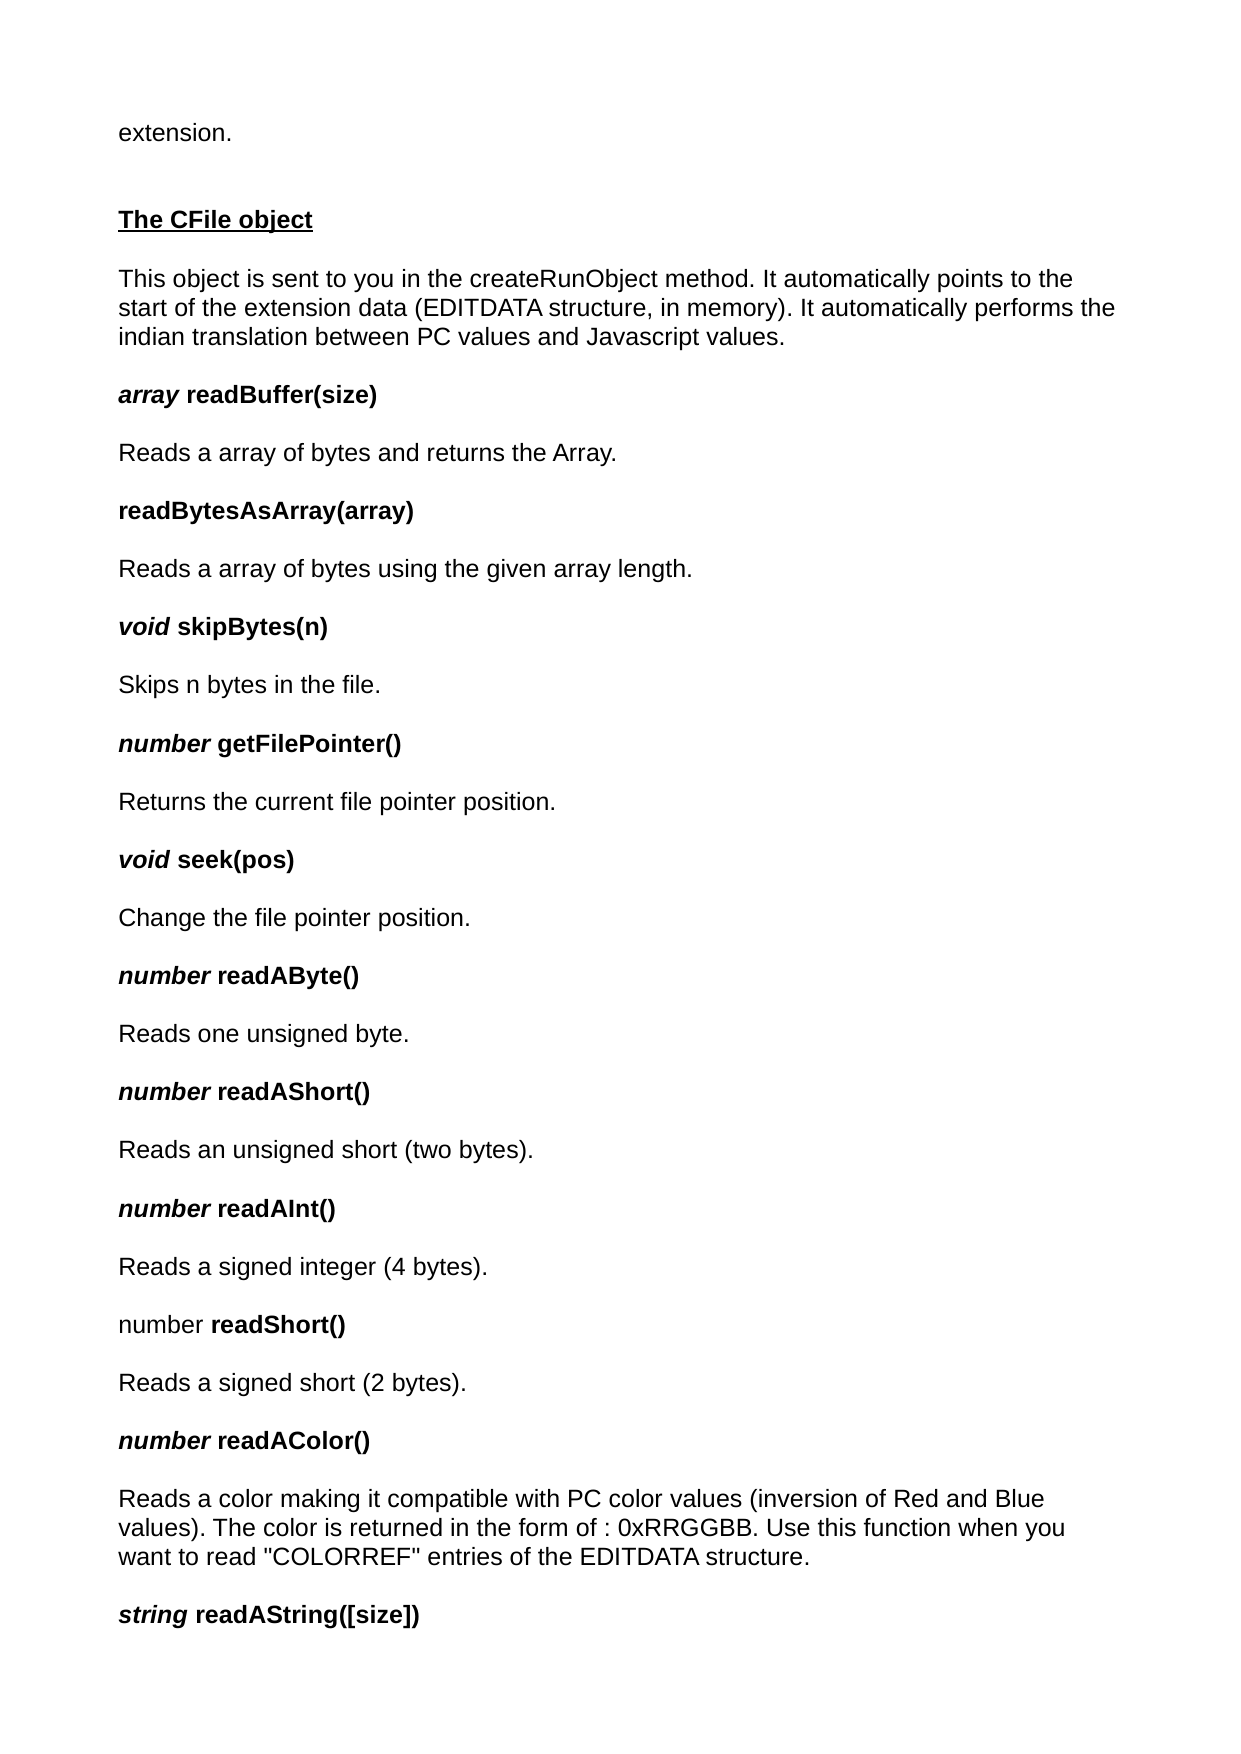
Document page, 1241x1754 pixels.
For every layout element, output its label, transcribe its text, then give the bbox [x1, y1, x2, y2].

text Reads a signed short (2 bytes). [118, 1368, 1122, 1397]
text Returns the current file pointer position. [118, 787, 1122, 816]
text number getFilePointer() [118, 728, 1122, 757]
text void skipBytes(n) [118, 612, 1122, 641]
text Reads an unsigned short (two bytes). [118, 1135, 1122, 1164]
text Reads a signed integer (4 bytes). [118, 1252, 1122, 1281]
text void seek(pos) [118, 845, 1122, 874]
text Reads a array of bytes using the given array length. [118, 554, 1122, 583]
text Reads a color making it compatible with PC color values (inversion of Red and Blue values). The color is returned in the form of : 0xRRGGBB. Use this function when you want to read "COLORREF" entries of the EDITDATA structure. [118, 1484, 1122, 1571]
text number readShort() [118, 1310, 1122, 1339]
text extension. [118, 118, 1122, 147]
text Skips n bytes in the file. [118, 670, 1122, 699]
text This object is sent to you in the createRunObject method. It automatically points to the start of the extension data (EDITDATA structure, in memory). It automatically performs the indian translation between PC values and Javascript values. [118, 263, 1122, 351]
text string readAString([size]) [118, 1600, 1122, 1629]
text number readAByte() [118, 961, 1122, 990]
text array readBuffer(size) [118, 380, 1122, 409]
text Change the file pointer position. [118, 903, 1122, 932]
text Reads one unsigned byte. [118, 1019, 1122, 1048]
text readBytesAsArray(array) [118, 496, 1122, 525]
text The CFile object [118, 205, 1122, 234]
text Reads a array of bytes and returns the Array. [118, 438, 1122, 467]
text number readAColor() [118, 1426, 1122, 1455]
text number readAInt() [118, 1193, 1122, 1222]
text number readAShort() [118, 1077, 1122, 1106]
